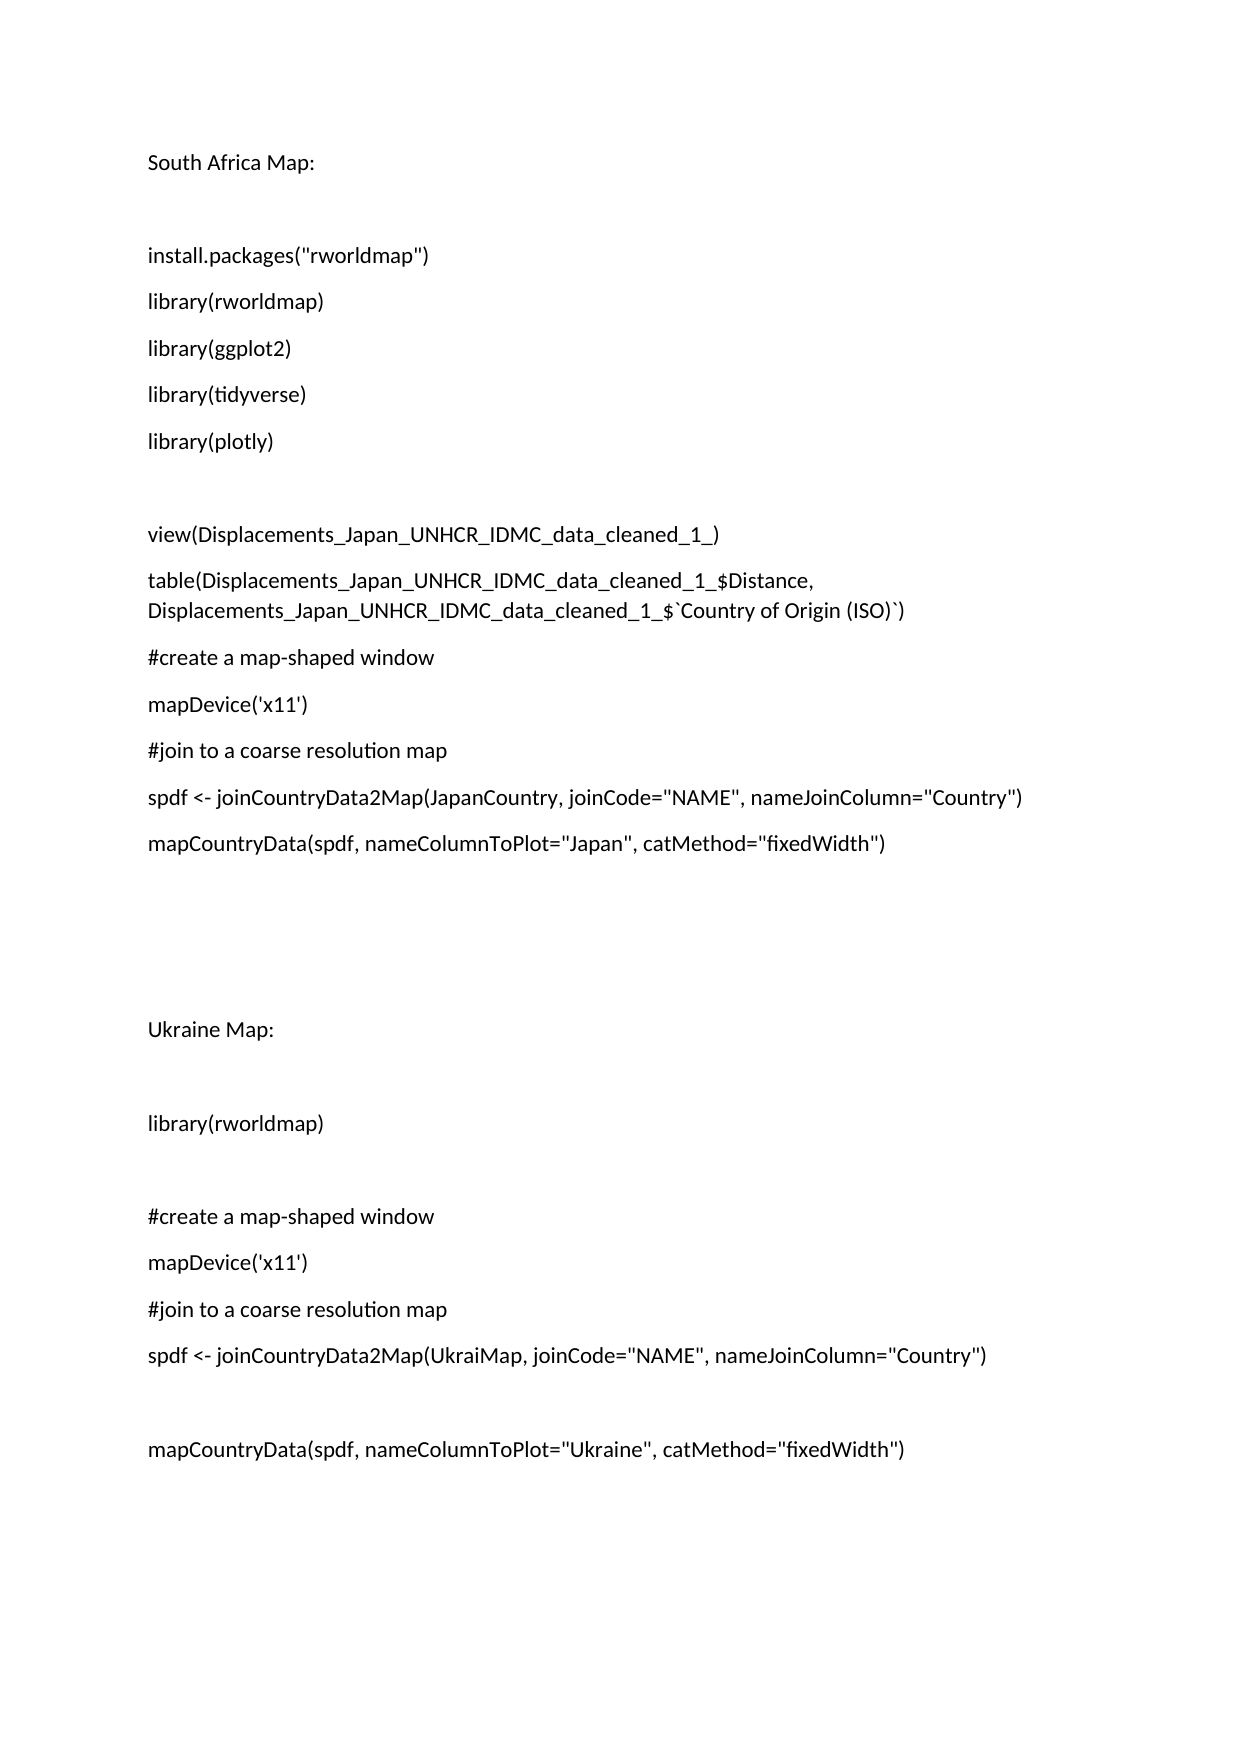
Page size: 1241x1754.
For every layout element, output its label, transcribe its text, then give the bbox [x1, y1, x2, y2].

text #join to a coarse resolution map [148, 1295, 1093, 1323]
text spdf <- joinCountryData2Map(JapanCountry, joinCode="NAME", nameJoinColumn="Country") [148, 783, 1093, 811]
text library(tidyverse) [148, 380, 1093, 408]
text spdf <- joinCountryData2Map(UkraiMap, joinCode="NAME", nameJoinColumn="Country") [148, 1342, 1093, 1369]
text mapCountryData(spdf, nameColumnToPlot="Ukraine", catMethod="fixedWidth") [148, 1435, 1093, 1463]
text library(ggplot2) [148, 334, 1093, 362]
text library(plotly) [148, 427, 1093, 455]
text library(rworldmap) [148, 1109, 1093, 1137]
text #create a map-shaped window [148, 1202, 1093, 1230]
text view(Displacements_Japan_UNHCR_IDMC_data_cleaned_1_) [148, 520, 1093, 548]
text #create a map-shaped window [148, 643, 1093, 671]
text library(rworldmap) [148, 287, 1093, 315]
text mapDevice('x11') [148, 690, 1093, 718]
text South Africa Map: [148, 148, 1093, 176]
text mapCountryData(spdf, nameColumnToPlot="Japan", catMethod="fixedWidth") [148, 829, 1093, 857]
text mapDevice('x11') [148, 1248, 1093, 1276]
text #join to a coarse resolution map [148, 736, 1093, 764]
text install.packages("rworldmap") [148, 241, 1093, 269]
text Ukraine Map: [148, 1016, 1093, 1044]
text table(Displacements_Japan_UNHCR_IDMC_data_cleaned_1_$Distance, Displacements_Japan_UNHCR_IDMC_data_cleaned_1_$`Country of Origin (ISO)`) [148, 567, 1093, 624]
